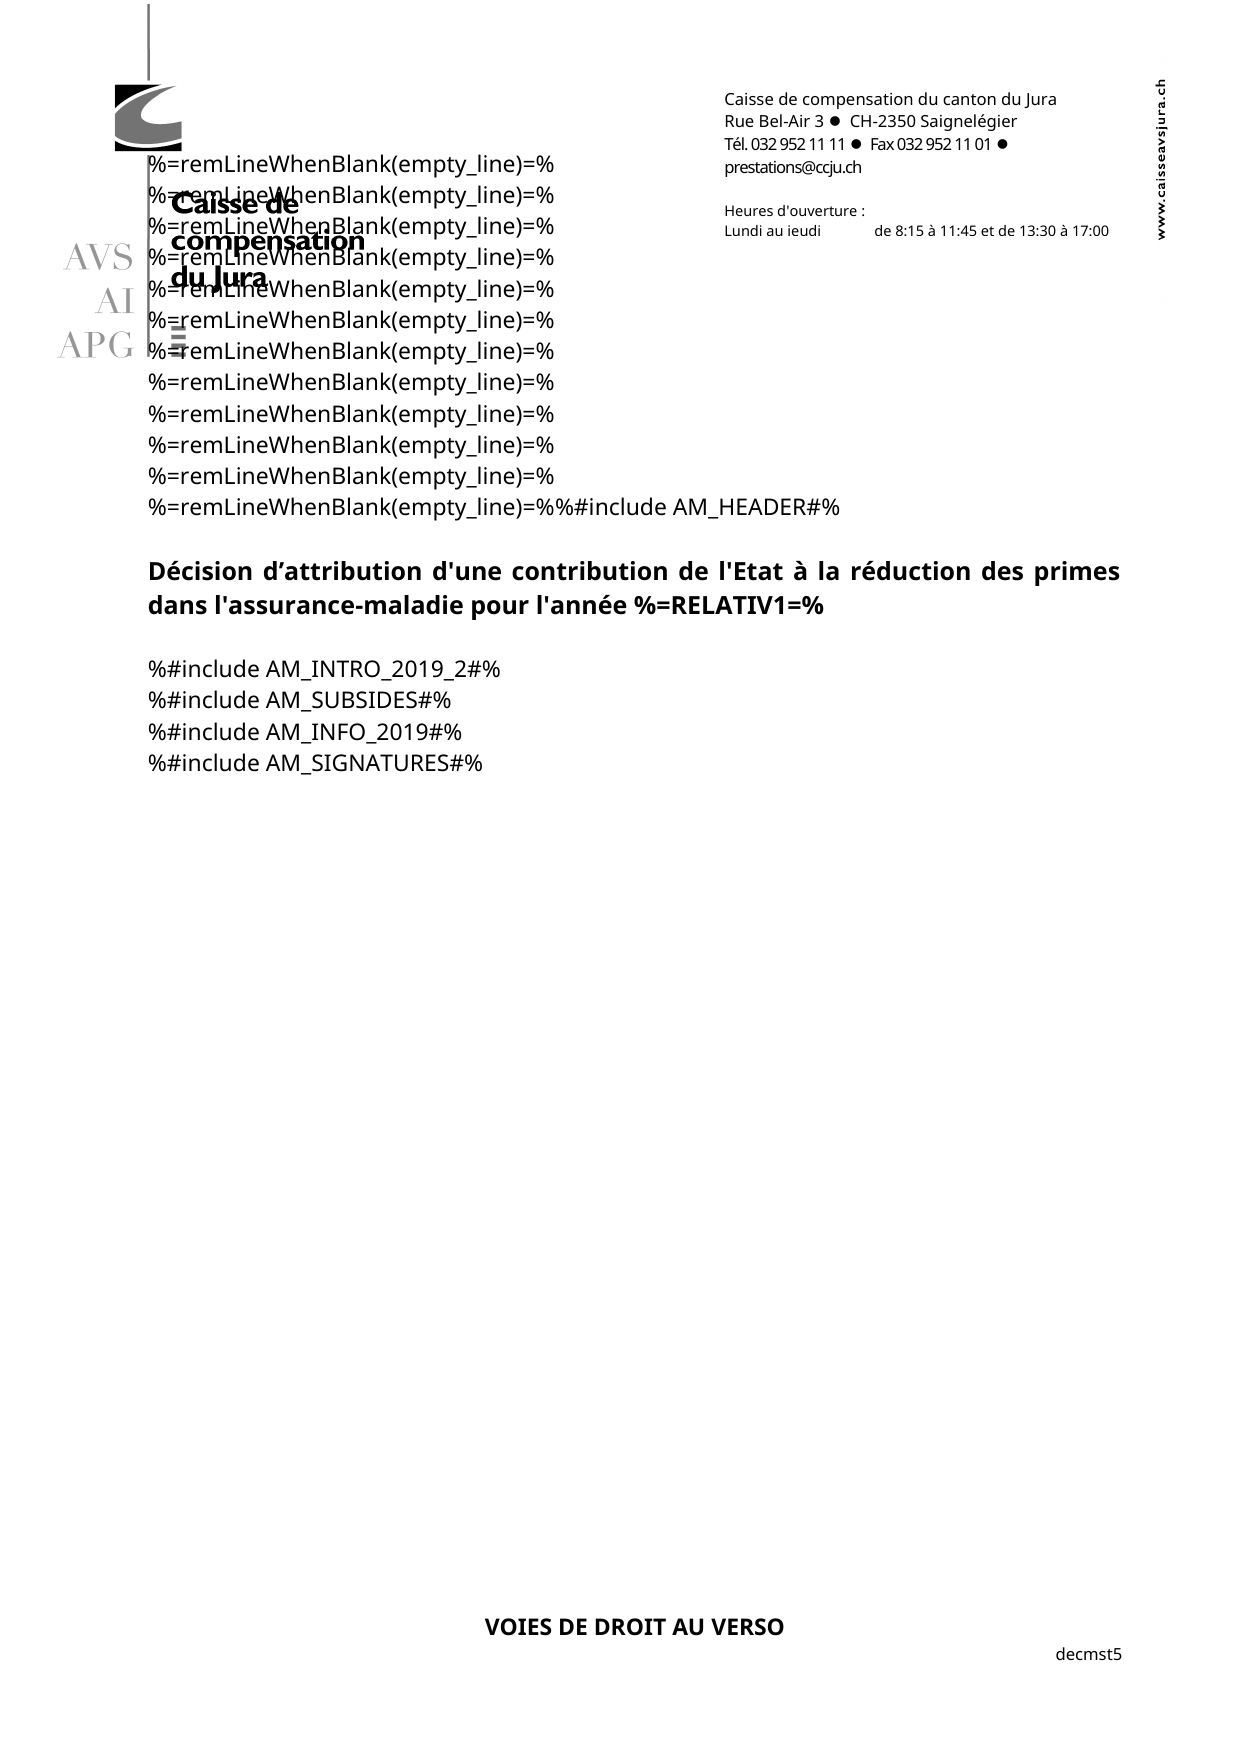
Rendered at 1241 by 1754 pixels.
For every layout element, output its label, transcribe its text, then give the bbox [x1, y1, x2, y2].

text %=remLineWhenBlank(empty_line)=% [366, 273, 1122, 304]
picture [275, 346, 282, 358]
text %=remLineWhenBlank(empty_line)=% [366, 179, 683, 210]
text %#include AM_SIGNATURES#% [148, 747, 1122, 778]
picture [206, 348, 212, 358]
text %=remLineWhenBlank(empty_line)=% [148, 335, 1122, 366]
picture [335, 344, 342, 350]
picture [294, 348, 300, 358]
text %=remLineWhenBlank(empty_line)=% [366, 304, 1122, 335]
text %#include AM_INTRO_2019_2#% [148, 653, 1122, 684]
text Décision d’attribution d'une contribution de l'Etat à la réduction des primes dans l'assurance‑maladie pour l'année %=RELATIV1=% [148, 554, 1122, 622]
picture [56, 1, 365, 358]
text %#include AM_SUBSIDES#% [148, 684, 1122, 716]
text %=remLineWhenBlank(empty_line)=% [148, 366, 1122, 398]
text %#include AM_INFO_2019#% [148, 716, 1122, 747]
text %=remLineWhenBlank(empty_line)=% [148, 398, 1122, 429]
picture [1155, 1, 1168, 358]
text %=remLineWhenBlank(empty_line)=% [148, 460, 1122, 491]
picture [245, 348, 251, 358]
text %=remLineWhenBlank(empty_line)=% [366, 241, 1122, 273]
picture [214, 348, 220, 358]
text %=remLineWhenBlank(empty_line)=%%#include AM_HEADER#% [148, 491, 1122, 523]
picture [321, 348, 327, 358]
text %=remLineWhenBlank(empty_line)=% [366, 148, 683, 179]
picture [335, 351, 342, 357]
text %=remLineWhenBlank(empty_line)=% [148, 429, 1122, 460]
text %=remLineWhenBlank(empty_line)=% [366, 210, 683, 241]
